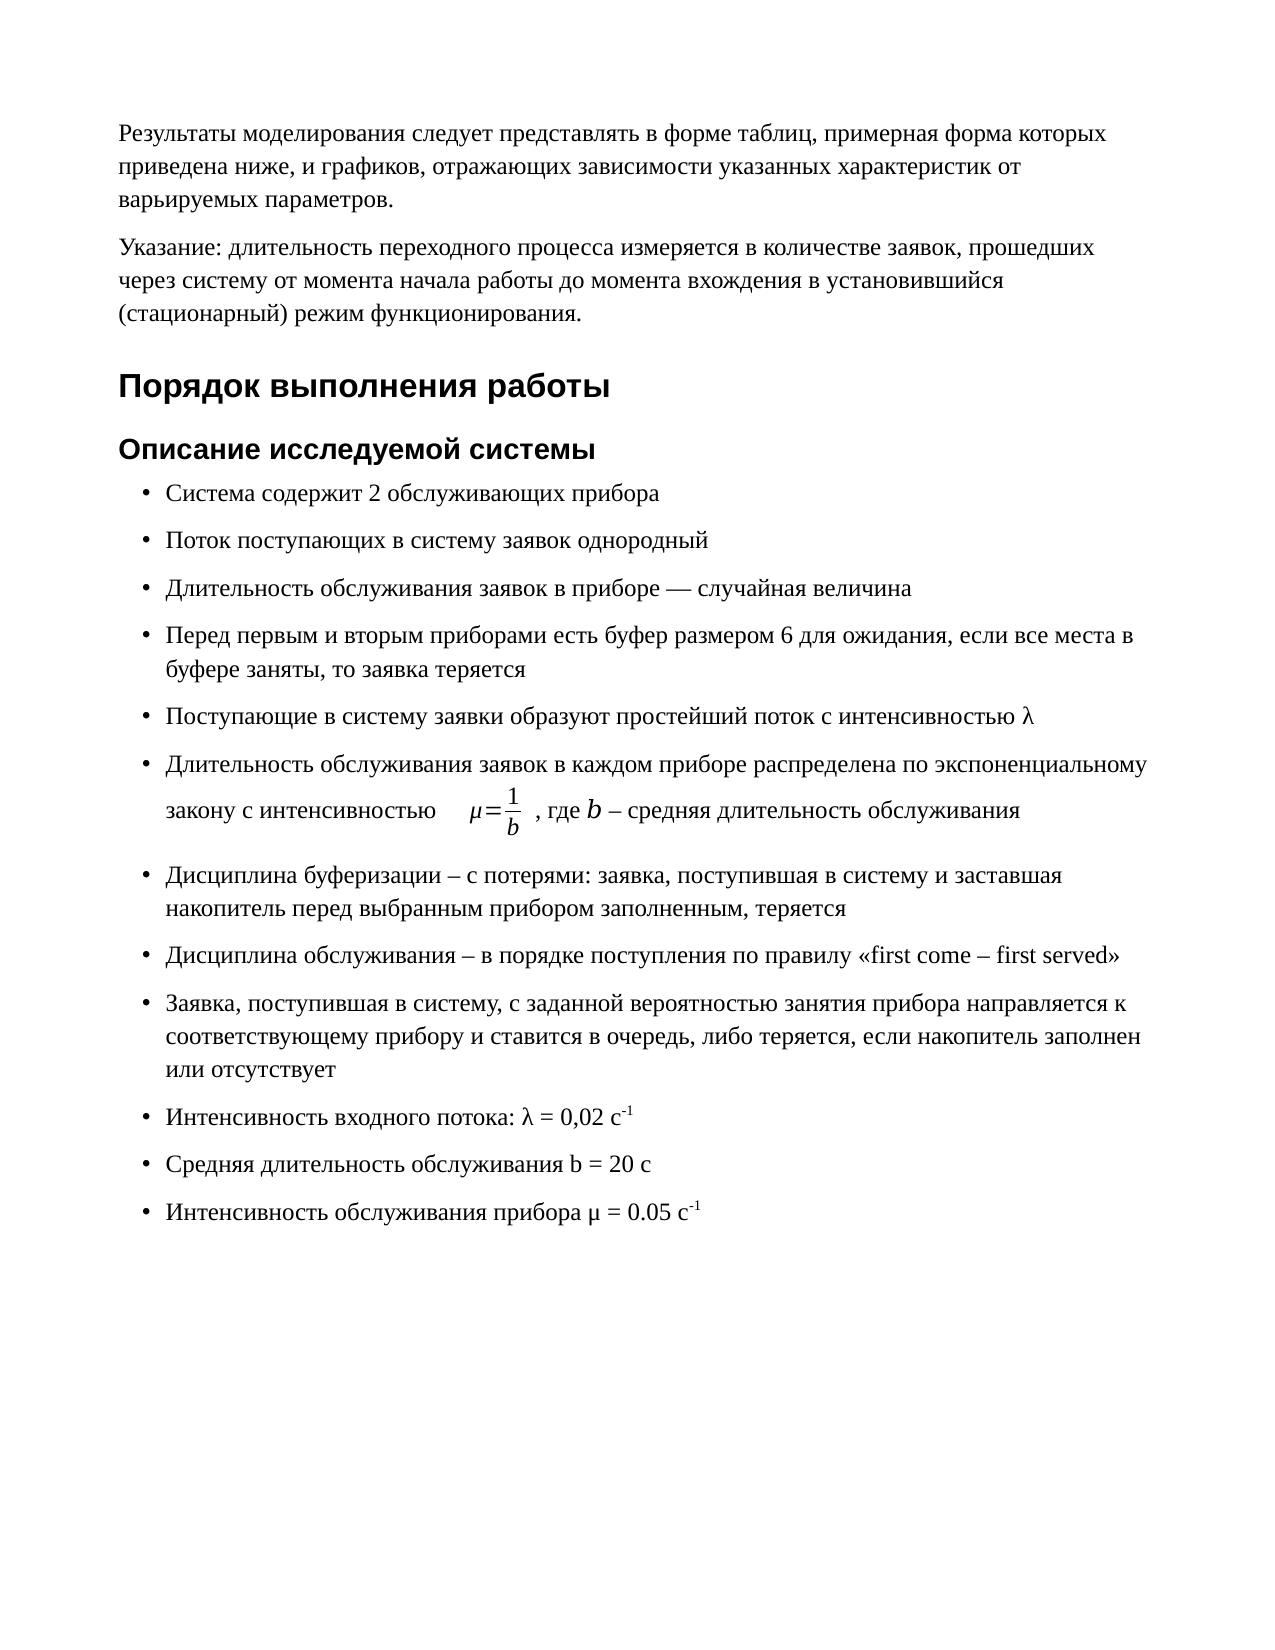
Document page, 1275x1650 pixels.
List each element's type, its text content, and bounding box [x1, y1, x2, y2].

list Поступающие в систему заявки образуют простейший поток с интенсивностью λ [142, 701, 1157, 730]
list Заявка, поступившая в систему, с заданной вероятностью занятия прибора направляется к соответствующему прибору и ставится в очередь, либо теряется, если накопитель заполнен или отсутствует [142, 988, 1157, 1083]
list Дисциплина буферизации – с потерями: заявка, поступившая в систему и заставшая накопитель перед выбранным прибором заполненным, теряется [142, 860, 1157, 922]
list Длительность обслуживания заявок в приборе — случайная величина [142, 573, 1157, 602]
text Указание: длительность переходного процесса измеряется в количестве заявок, прошедших через систему от момента начала работы до момента вхождения в установившийся (стационарный) режим функционирования. [118, 232, 1157, 327]
list Интенсивность обслуживания прибора μ = 0.05 с-1 [142, 1197, 1157, 1226]
subtitle Описание исследуемой системы [118, 432, 1157, 465]
text Результаты моделирования следует представлять в форме таблиц, примерная форма которых приведена ниже, и графиков, отражающих зависимости указанных характеристик от варьируемых параметров. [118, 118, 1157, 213]
list Перед первым и вторым приборами есть буфер размером 6 для ожидания, если все места в буфере заняты, то заявка теряется [142, 621, 1157, 682]
subtitle Порядок выполнения работы [118, 366, 1157, 405]
list Интенсивность входного потока: λ = 0,02 с-1 [142, 1102, 1157, 1131]
list Система содержит 2 обслуживающих прибора [142, 478, 1157, 507]
list Средняя длительность обслуживания b = 20 с [142, 1149, 1157, 1178]
list Дисциплина обслуживания – в порядке поступления по правилу «first come – first served» [142, 941, 1157, 969]
list Длительность обслуживания заявок в каждом приборе распределена по экспоненциальному закону с интенсивностью 𝜇 , где 𝑏 – средняя длительность обслуживания [142, 749, 1157, 841]
list Поток поступающих в систему заявок однородный [142, 525, 1157, 554]
